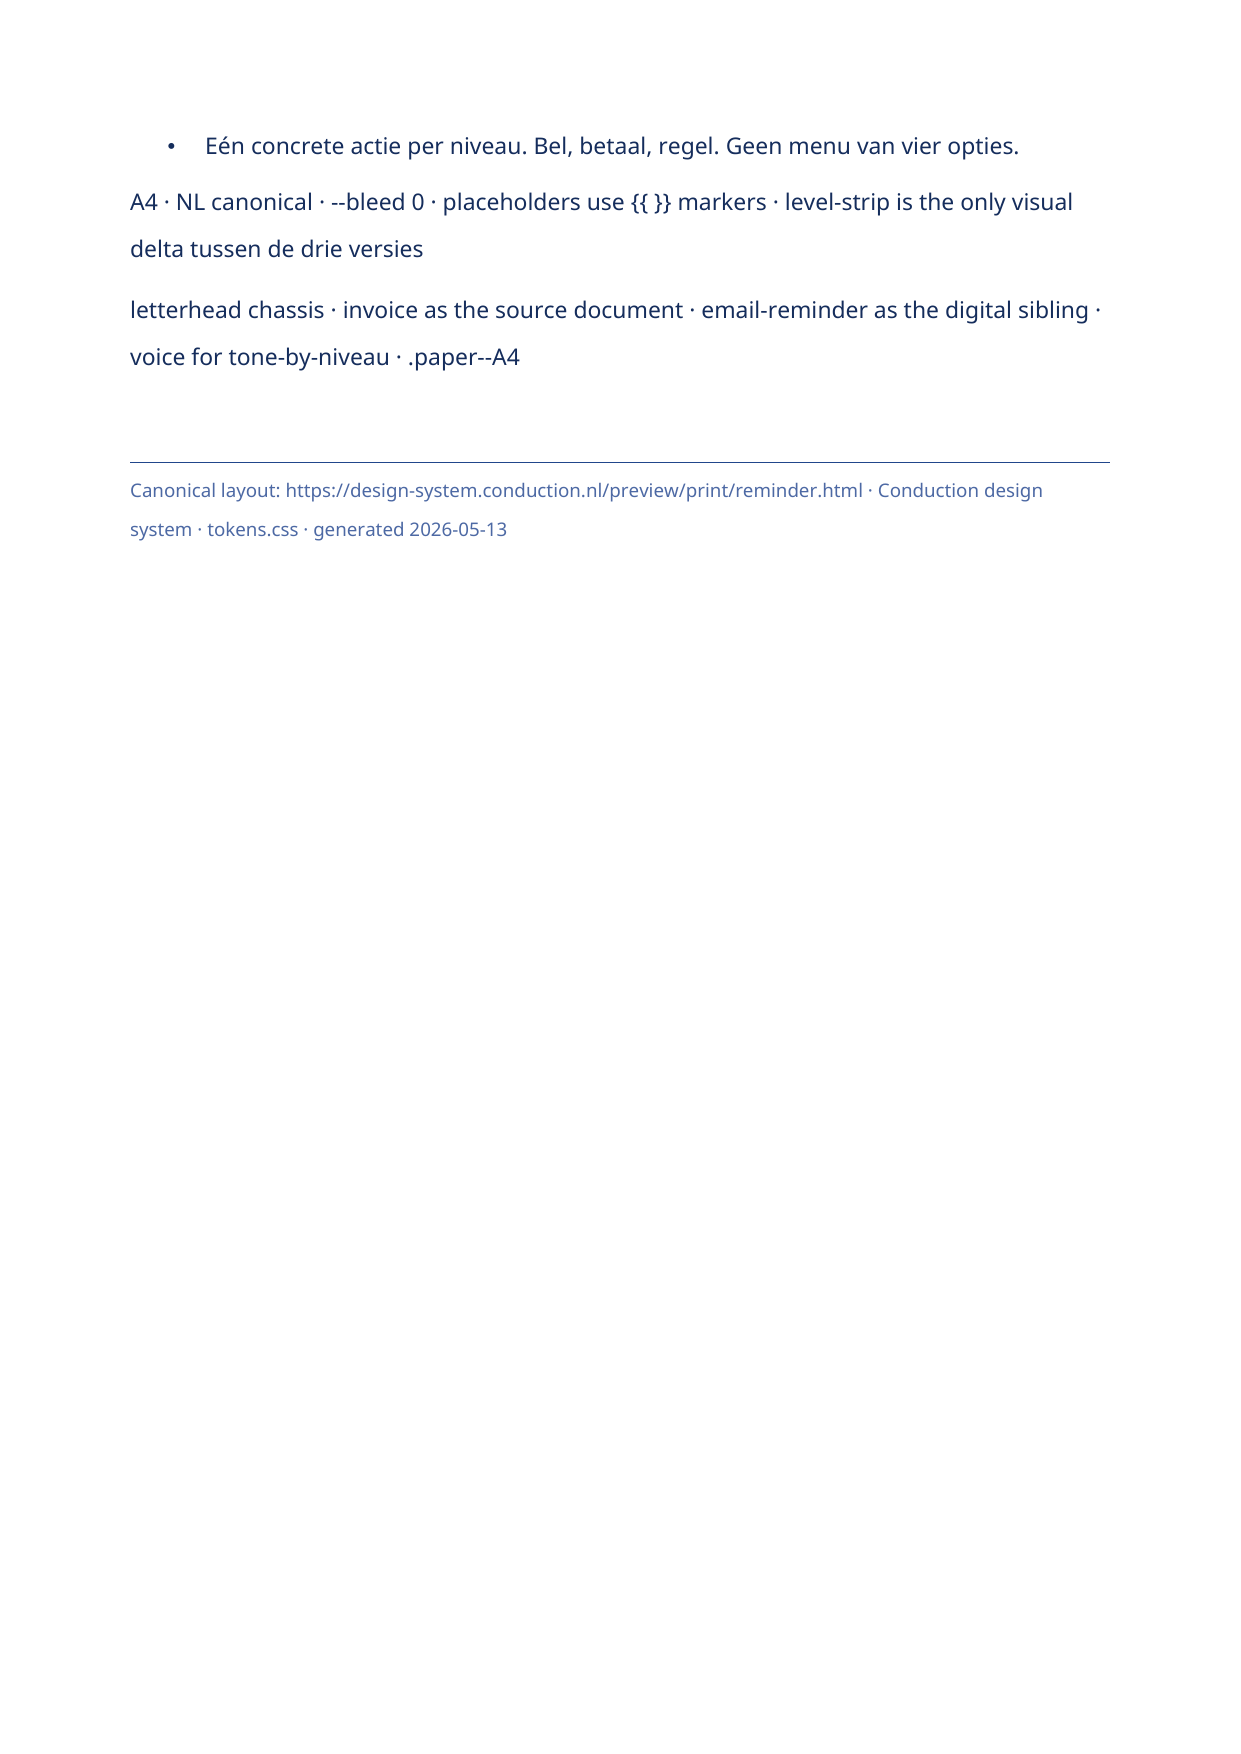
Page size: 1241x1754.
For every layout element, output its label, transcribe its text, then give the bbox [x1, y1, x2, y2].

list Eén concrete actie per niveau. Bel, betaal, regel. Geen menu van vier opties. [167, 130, 1110, 161]
text letterhead chassis · invoice as the source document · email-reminder as the digital sibling · voice for tone-by-niveau · .paper--A4 [130, 294, 1110, 372]
text Canonical layout: https://design-system.conduction.nl/preview/print/reminder.html · Conduction design system · tokens.css · generated 2026-05-13 [130, 463, 1110, 541]
text A4 · NL canonical · --bleed 0 · placeholders use {{ }} markers · level-strip is the only visual delta tussen de drie versies [130, 186, 1110, 264]
